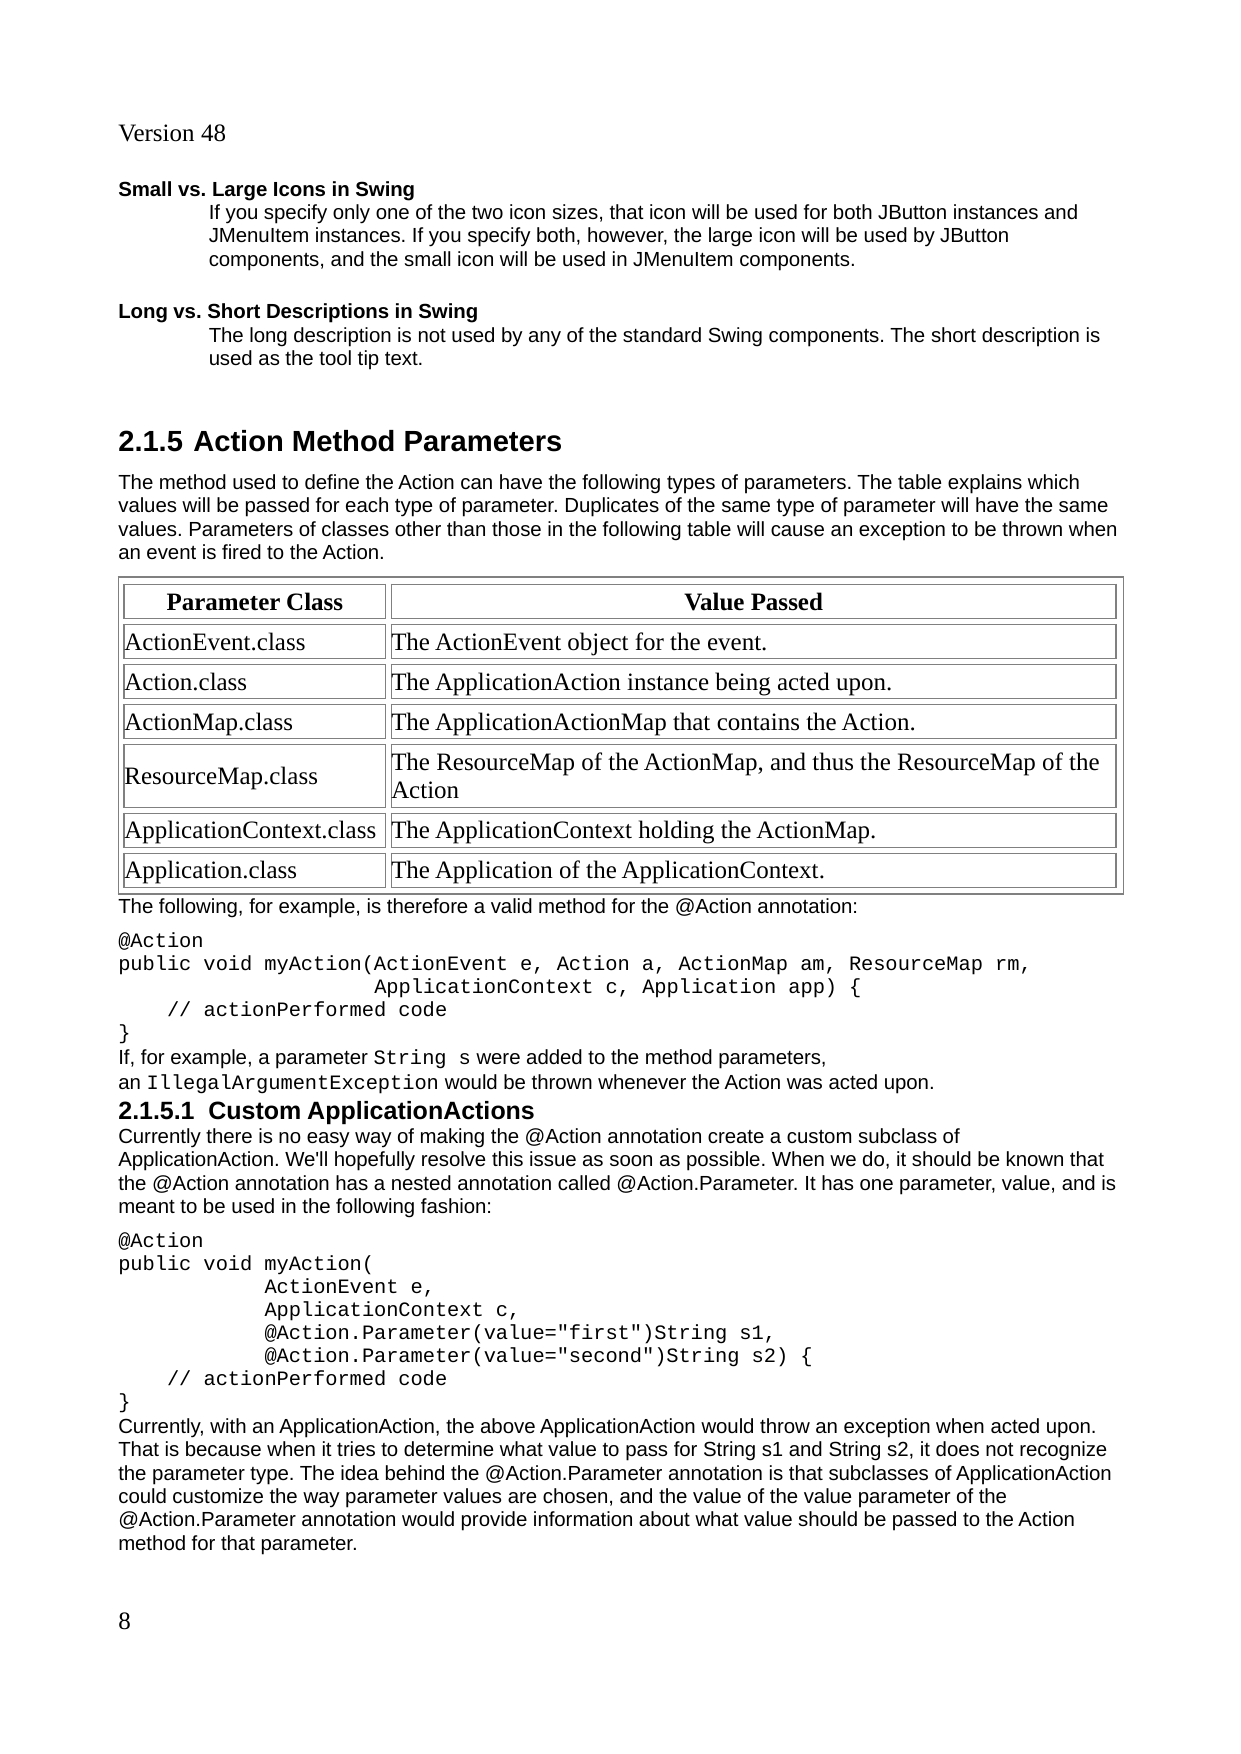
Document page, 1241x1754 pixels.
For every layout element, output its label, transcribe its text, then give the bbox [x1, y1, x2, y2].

table_header Value Passed [388, 578, 1119, 618]
table_cell ActionEvent.class [121, 618, 388, 658]
text The following, for example, is therefore a valid method for the @Action annotation: [118, 895, 1122, 918]
text Currently there is no easy way of making the @Action annotation create a custom subclass of ApplicationAction. We'll hopefully resolve this issue as soon as possible. When we do, it should be known that the @Action annotation has a nested annotation called @Action.Parameter. It has one parameter, value, and is meant to be used in the following fashion: [118, 1124, 1122, 1218]
text If, for example, a parameter String s were added to the method parameters, an IllegalArgumentException would be thrown whenever the Action was acted upon. [118, 1045, 1122, 1096]
text Currently, with an ApplicationAction, the above ApplicationAction would throw an exception when acted upon. That is because when it tries to determine what value to pass for String s1 and String s2, it does not recognize the parameter type. The idea behind the @Action.Parameter annotation is that subclasses of ApplicationAction could customize the way parameter values are chosen, and the value of the value parameter of the @Action.Parameter annotation would provide information about what value should be passed to the Action method for that parameter. [118, 1414, 1122, 1554]
text @Action public void myAction( ActionEvent e, ApplicationContext c, @Action.Parameter(value="first")String s1, @Action.Parameter(value="second")String s2) { // actionPerformed code } [118, 1230, 1122, 1414]
table_cell The ApplicationContext holding the ActionMap. [388, 807, 1119, 847]
subtitle Action Method Parameters [118, 424, 1122, 458]
subtitle Small vs. Large Icons in Swing [118, 177, 1122, 200]
text The method used to define the Action can have the following types of parameters. The table explains which values will be passed for each type of parameter. Duplicates of the same type of parameter will have the same values. Parameters of classes other than those in the following table will cause an exception to be thrown when an event is fired to the Action. [118, 470, 1122, 564]
list If you specify only one of the two icon sizes, that icon will be used for both JButton instances and JMenuItem instances. If you specify both, however, the large icon will be used by JButton components, and the small icon will be used in JMenuItem components. [208, 200, 1122, 270]
table_header Parameter Class [121, 578, 388, 618]
table_cell ResourceMap.class [121, 738, 388, 807]
subtitle Custom ApplicationActions [118, 1096, 1122, 1124]
text @Action public void myAction(ActionEvent e, Action a, ActionMap am, ResourceMap rm, ApplicationContext c, Application app) { // actionPerformed code } [118, 930, 1122, 1045]
list The long description is not used by any of the standard Swing components. The short description is used as the tool tip text. [208, 323, 1122, 370]
table_cell The ResourceMap of the ActionMap, and thus the ResourceMap of the Action [388, 738, 1119, 807]
table_cell The ApplicationActionMap that contains the Action. [388, 698, 1119, 738]
table_cell The ApplicationAction instance being acted upon. [388, 658, 1119, 698]
table_cell ActionMap.class [121, 698, 388, 738]
subtitle Long vs. Short Descriptions in Swing [118, 300, 1122, 323]
table_cell Action.class [121, 658, 388, 698]
table_cell The Application of the ApplicationContext. [388, 847, 1119, 887]
table_cell The ActionEvent object for the event. [388, 618, 1119, 658]
table_cell Application.class [121, 847, 388, 887]
table_cell ApplicationContext.class [121, 807, 388, 847]
